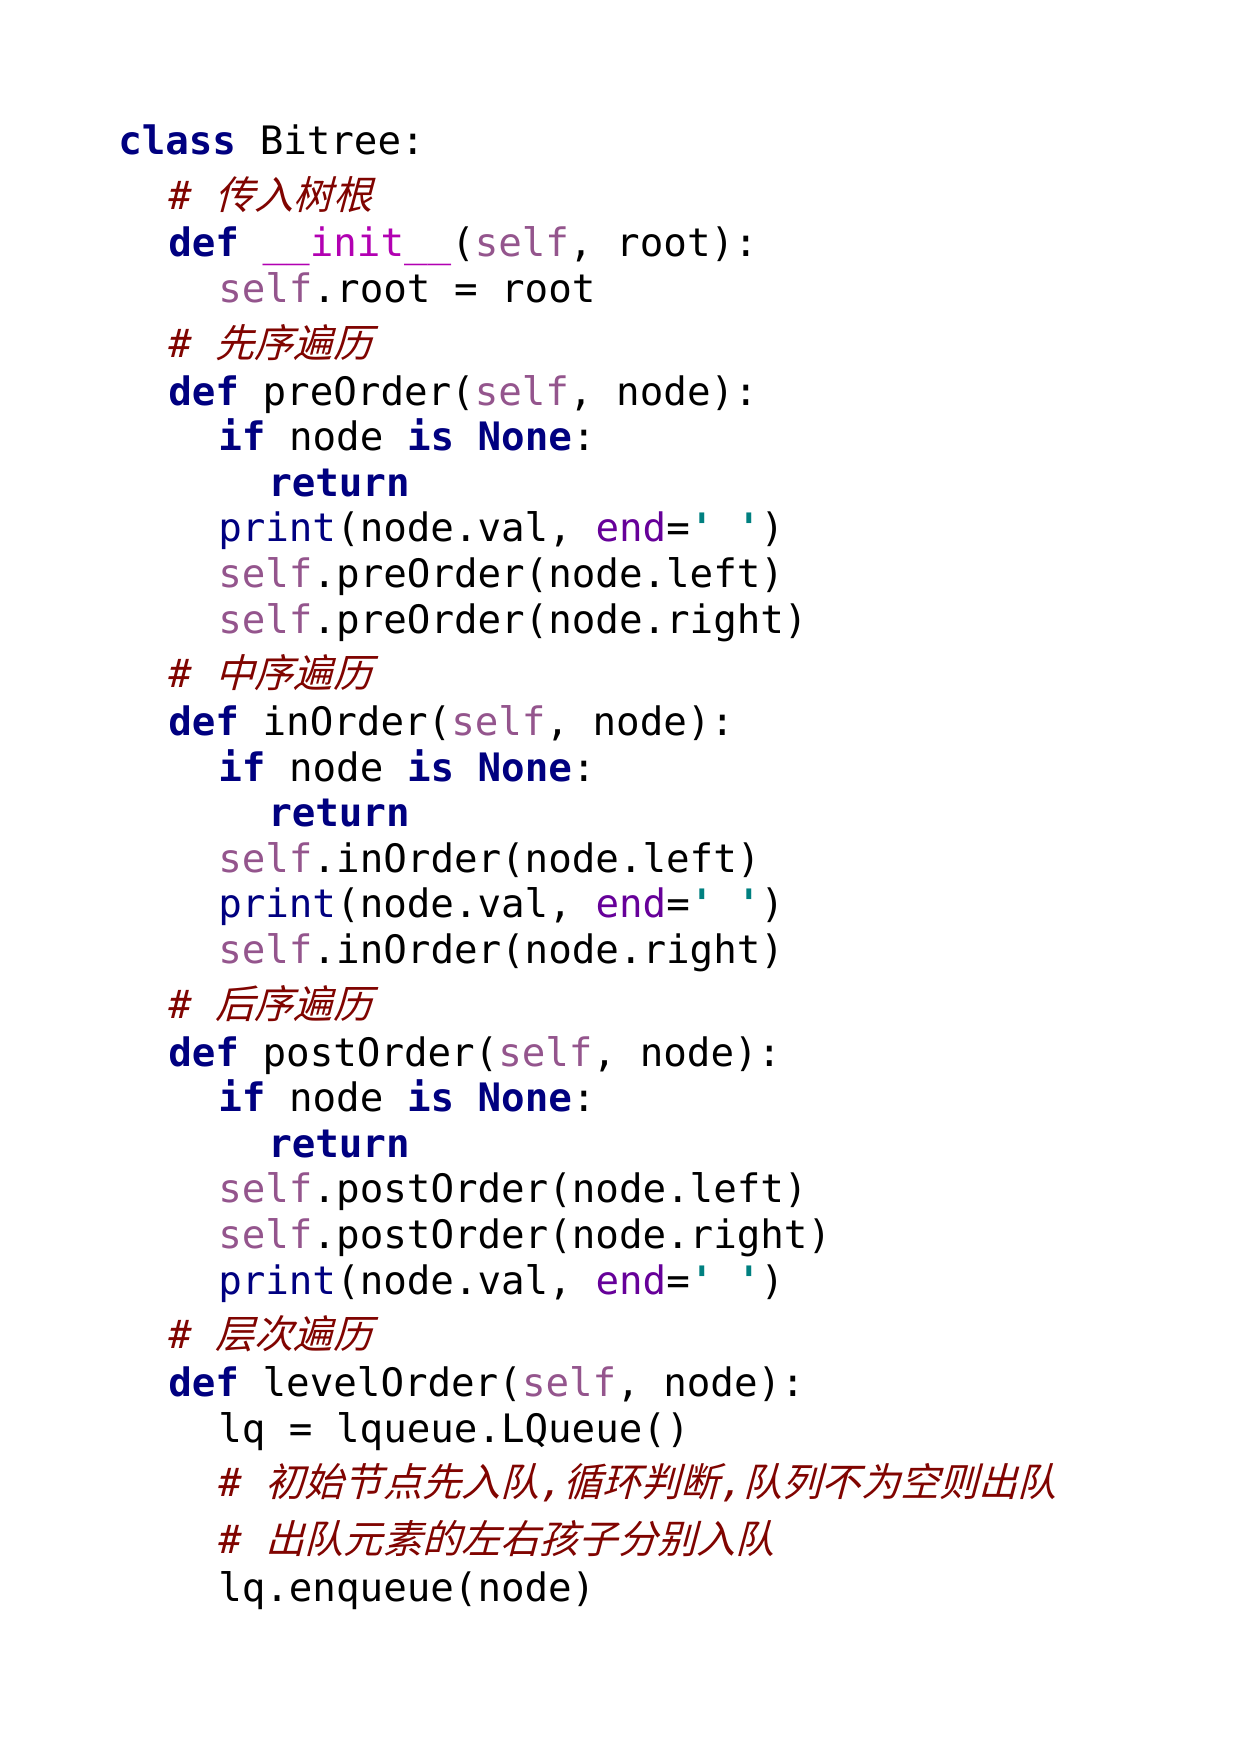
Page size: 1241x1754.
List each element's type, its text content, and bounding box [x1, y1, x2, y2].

text def preOrder(self, node): [118, 368, 1122, 414]
text return [118, 1121, 1122, 1166]
text # 先序遍历 [118, 312, 1122, 368]
text # 中序遍历 [118, 642, 1122, 699]
text # 出队元素的左右孩子分别入队 [118, 1508, 1122, 1565]
text print(node.val, end=' ') [118, 882, 1122, 927]
text self.postOrder(node.right) [118, 1212, 1122, 1258]
text # 初始节点先入队,循环判断,队列不为空则出队 [118, 1451, 1122, 1508]
text print(node.val, end=' ') [118, 1258, 1122, 1303]
text def inOrder(self, node): [118, 699, 1122, 745]
text lq.enqueue(node) [118, 1565, 1122, 1611]
text print(node.val, end=' ') [118, 505, 1122, 551]
text if node is None: [118, 1075, 1122, 1121]
text self.preOrder(node.left) [118, 551, 1122, 597]
text self.postOrder(node.left) [118, 1166, 1122, 1212]
text self.preOrder(node.right) [118, 597, 1122, 642]
text # 后序遍历 [118, 973, 1122, 1029]
text self.inOrder(node.right) [118, 927, 1122, 973]
text if node is None: [118, 745, 1122, 790]
text self.inOrder(node.left) [118, 836, 1122, 882]
text class Bitree: [118, 118, 1122, 164]
text # 传入树根 [118, 164, 1122, 221]
text if node is None: [118, 414, 1122, 460]
text return [118, 790, 1122, 836]
text self.root = root [118, 266, 1122, 312]
text return [118, 460, 1122, 505]
text def postOrder(self, node): [118, 1029, 1122, 1075]
text lq = lqueue.LQueue() [118, 1406, 1122, 1451]
text def __init__(self, root): [118, 221, 1122, 266]
text def levelOrder(self, node): [118, 1360, 1122, 1406]
text # 层次遍历 [118, 1303, 1122, 1360]
